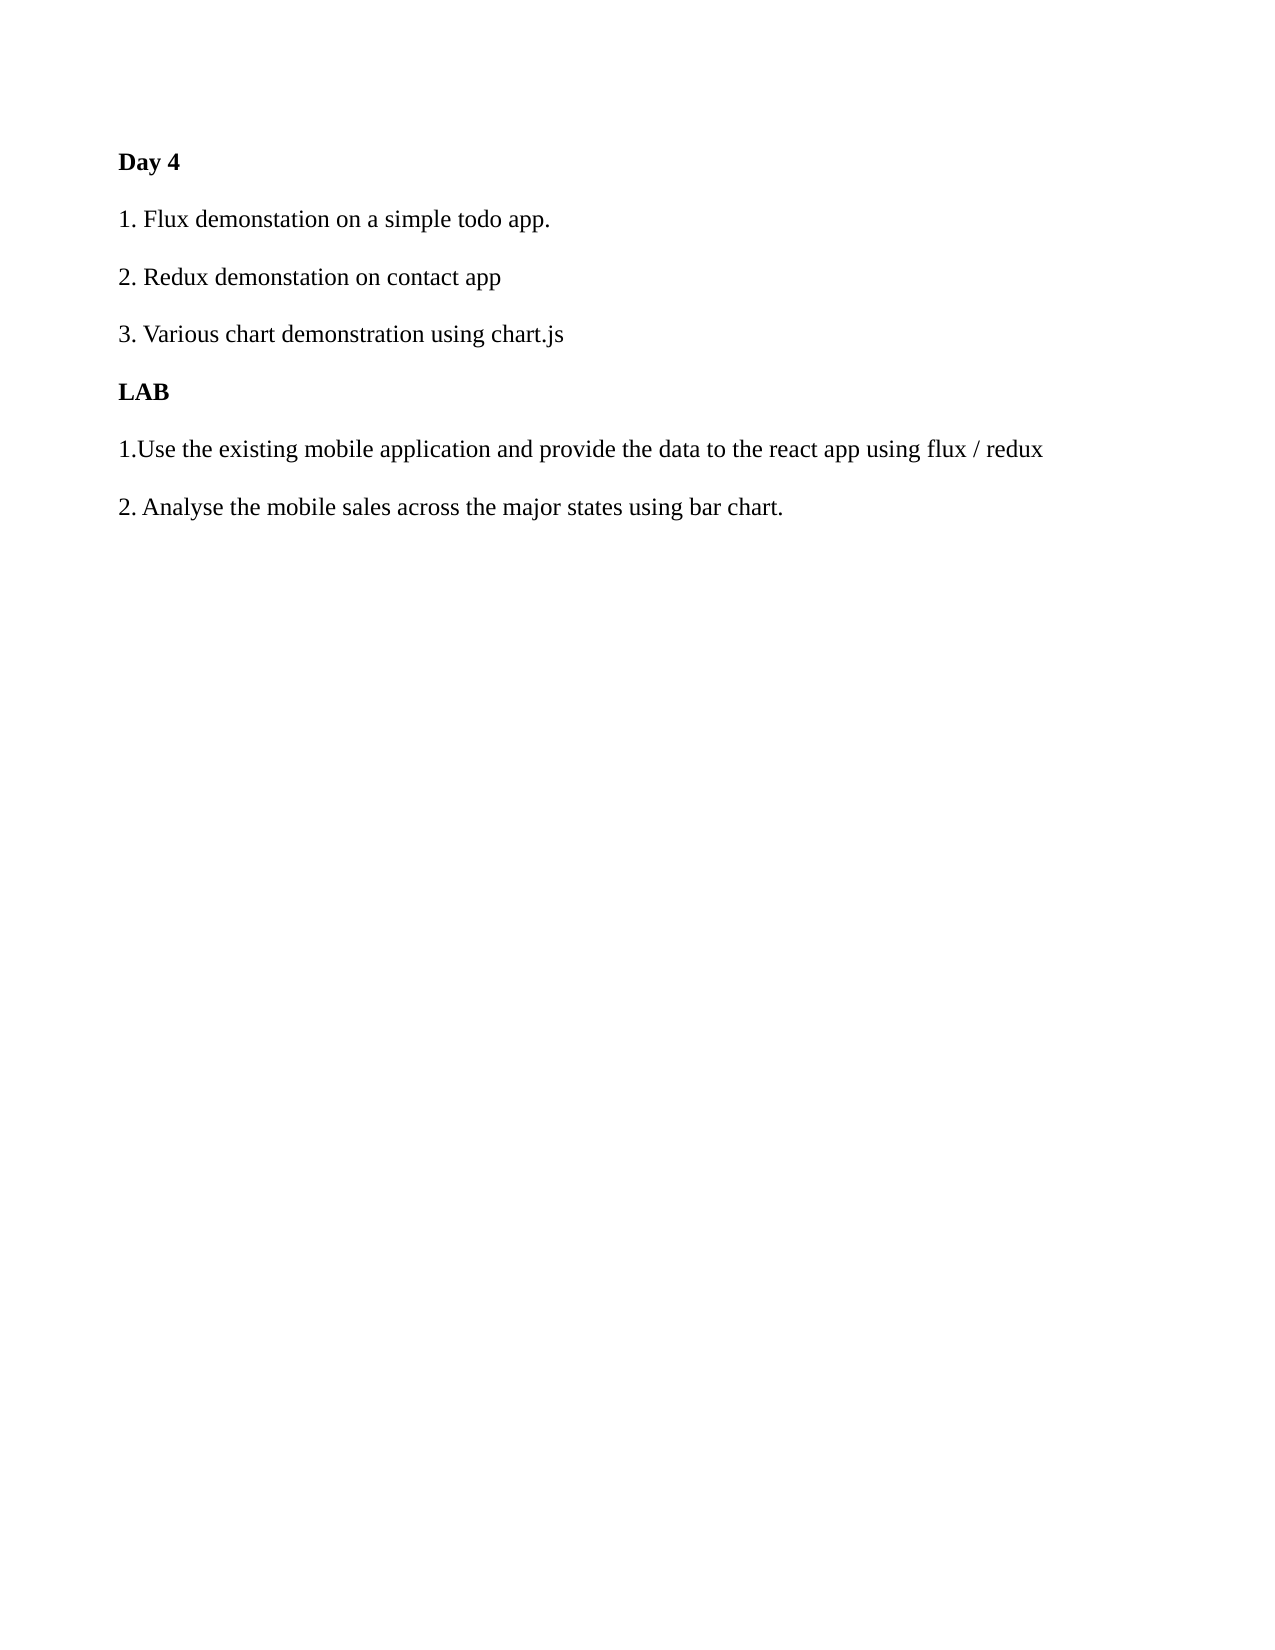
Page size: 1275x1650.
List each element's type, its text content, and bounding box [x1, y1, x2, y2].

text Day 4 [118, 147, 1157, 176]
text 1.Use the existing mobile application and provide the data to the react app using flux / redux [118, 434, 1157, 463]
text LAB [118, 377, 1157, 406]
text 1. Flux demonstation on a simple todo app. [118, 204, 1157, 233]
text 2. Redux demonstation on contact app [118, 262, 1157, 291]
text 2. Analyse the mobile sales across the major states using bar chart. [118, 492, 1157, 521]
text 3. Various chart demonstration using chart.js [118, 319, 1157, 348]
